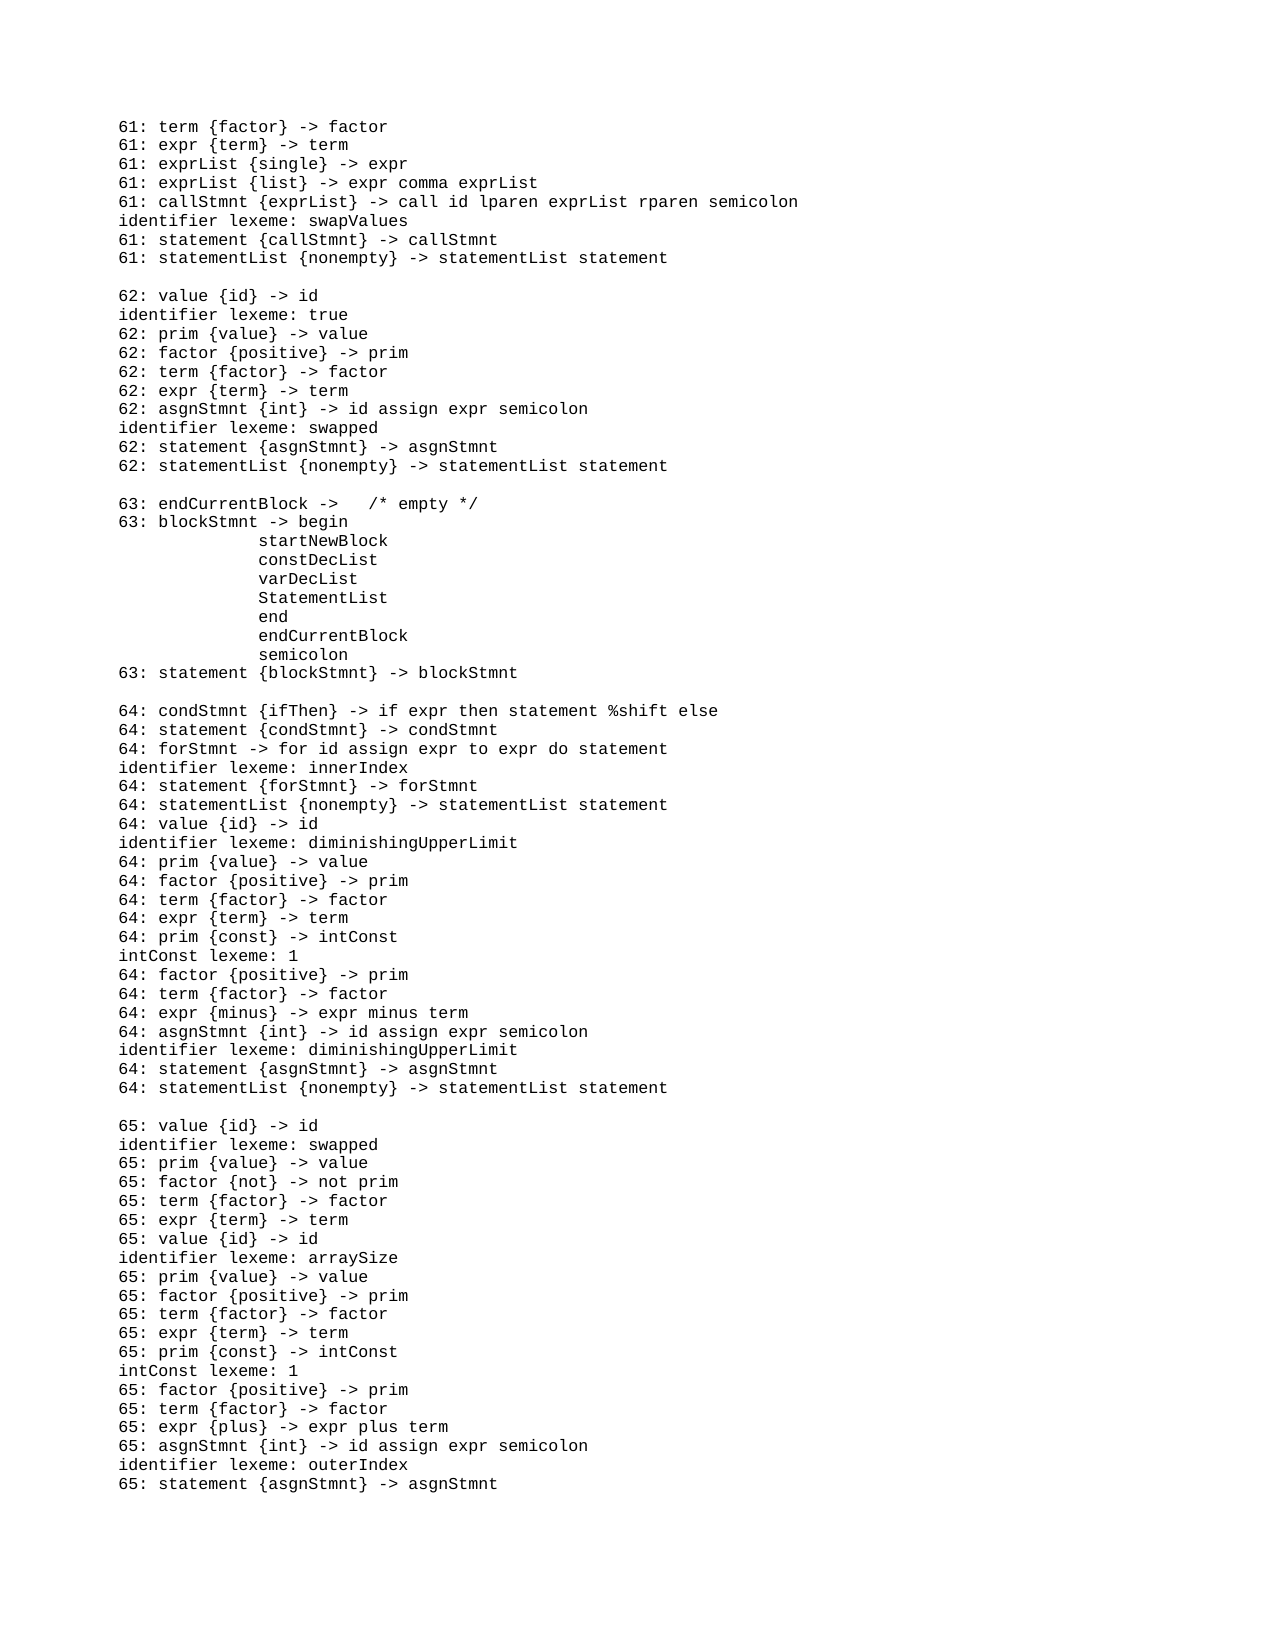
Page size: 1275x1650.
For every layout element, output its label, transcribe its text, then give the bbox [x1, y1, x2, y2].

text 63: statement {blockStmnt} -> blockStmnt [118, 665, 1157, 684]
text 63: blockStmnt -> begin [118, 514, 1157, 533]
text semicolon [118, 646, 1157, 665]
text 62: term {factor} -> factor [118, 363, 1157, 382]
text 61: expr {term} -> term [118, 137, 1157, 156]
text 62: factor {positive} -> prim [118, 344, 1157, 363]
text 63: endCurrentBlock -> /* empty */ [118, 495, 1157, 514]
text 61: term {factor} -> factor [118, 118, 1157, 137]
text 62: statementList {nonempty} -> statementList statement [118, 457, 1157, 476]
text 65: expr {term} -> term [118, 1212, 1157, 1231]
text varDecList [118, 571, 1157, 589]
text 65: factor {not} -> not prim [118, 1174, 1157, 1193]
text 65: factor {positive} -> prim [118, 1381, 1157, 1400]
text 64: forStmnt -> for id assign expr to expr do statement [118, 740, 1157, 759]
text 65: term {factor} -> factor [118, 1193, 1157, 1212]
text 65: asgnStmnt {int} -> id assign expr semicolon [118, 1438, 1157, 1457]
text 64: term {factor} -> factor [118, 985, 1157, 1004]
text 62: prim {value} -> value [118, 326, 1157, 344]
text intConst lexeme: 1 [118, 948, 1157, 967]
text 64: asgnStmnt {int} -> id assign expr semicolon [118, 1023, 1157, 1042]
text constDecList [118, 552, 1157, 571]
text 65: value {id} -> id [118, 1117, 1157, 1136]
text 61: statementList {nonempty} -> statementList statement [118, 250, 1157, 269]
text 61: statement {callStmnt} -> callStmnt [118, 231, 1157, 250]
text 65: prim {value} -> value [118, 1268, 1157, 1287]
text identifier lexeme: swapValues [118, 212, 1157, 231]
text identifier lexeme: swapped [118, 1136, 1157, 1155]
text 62: asgnStmnt {int} -> id assign expr semicolon [118, 401, 1157, 420]
text end [118, 608, 1157, 627]
text 65: expr {term} -> term [118, 1325, 1157, 1344]
text identifier lexeme: outerIndex [118, 1457, 1157, 1476]
text 65: term {factor} -> factor [118, 1400, 1157, 1419]
text 64: expr {term} -> term [118, 910, 1157, 929]
text intConst lexeme: 1 [118, 1362, 1157, 1381]
text StatementList [118, 589, 1157, 608]
text 64: statement {condStmnt} -> condStmnt [118, 721, 1157, 740]
text startNewBlock [118, 533, 1157, 552]
text 61: callStmnt {exprList} -> call id lparen exprList rparen semicolon [118, 193, 1157, 212]
text 65: term {factor} -> factor [118, 1306, 1157, 1325]
text 64: prim {const} -> intConst [118, 929, 1157, 948]
text 62: expr {term} -> term [118, 382, 1157, 401]
text 64: value {id} -> id [118, 816, 1157, 834]
text 65: expr {plus} -> expr plus term [118, 1419, 1157, 1438]
text identifier lexeme: diminishingUpperLimit [118, 834, 1157, 853]
text endCurrentBlock [118, 627, 1157, 646]
text 65: statement {asgnStmnt} -> asgnStmnt [118, 1476, 1157, 1494]
text 62: value {id} -> id [118, 288, 1157, 307]
text 61: exprList {list} -> expr comma exprList [118, 175, 1157, 193]
text 64: statementList {nonempty} -> statementList statement [118, 1080, 1157, 1098]
text identifier lexeme: diminishingUpperLimit [118, 1042, 1157, 1061]
text identifier lexeme: true [118, 307, 1157, 326]
text 64: prim {value} -> value [118, 853, 1157, 872]
text 65: prim {value} -> value [118, 1155, 1157, 1174]
text 64: statementList {nonempty} -> statementList statement [118, 797, 1157, 816]
text 64: factor {positive} -> prim [118, 967, 1157, 985]
text 64: condStmnt {ifThen} -> if expr then statement %shift else [118, 703, 1157, 721]
text 64: factor {positive} -> prim [118, 872, 1157, 891]
text 64: statement {forStmnt} -> forStmnt [118, 778, 1157, 797]
text 65: factor {positive} -> prim [118, 1287, 1157, 1306]
text 65: prim {const} -> intConst [118, 1344, 1157, 1362]
text identifier lexeme: swapped [118, 420, 1157, 439]
text 62: statement {asgnStmnt} -> asgnStmnt [118, 439, 1157, 457]
text identifier lexeme: arraySize [118, 1249, 1157, 1268]
text identifier lexeme: innerIndex [118, 759, 1157, 778]
text 64: expr {minus} -> expr minus term [118, 1004, 1157, 1023]
text 64: statement {asgnStmnt} -> asgnStmnt [118, 1061, 1157, 1080]
text 65: value {id} -> id [118, 1231, 1157, 1249]
text 61: exprList {single} -> expr [118, 156, 1157, 175]
text 64: term {factor} -> factor [118, 891, 1157, 910]
